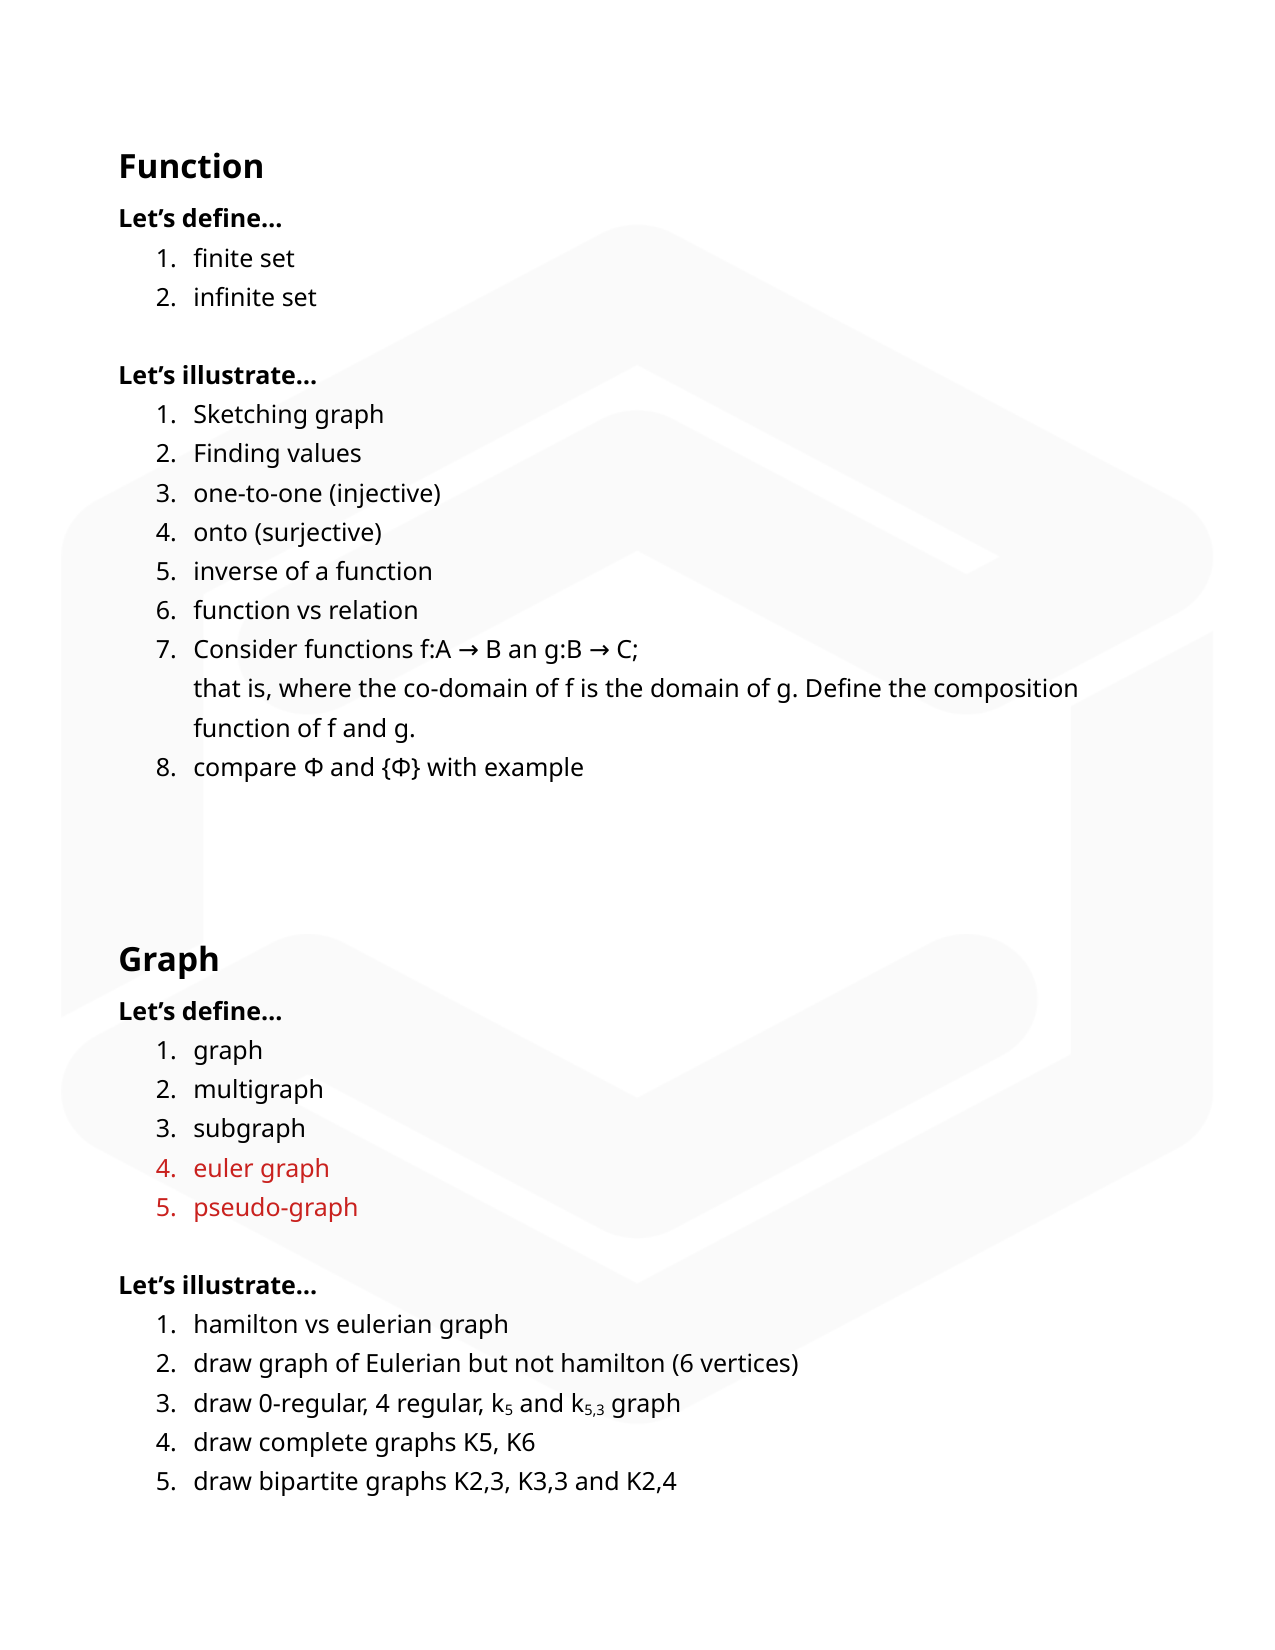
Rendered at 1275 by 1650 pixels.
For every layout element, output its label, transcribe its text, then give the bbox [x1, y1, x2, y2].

text Let’s illustrate… [118, 358, 1157, 392]
text Let’s define… [118, 993, 1157, 1028]
list graph [156, 1033, 1157, 1067]
list multigraph [156, 1072, 1157, 1106]
list draw bipartite graphs K2,3, K3,3 and K2,4 [156, 1463, 1157, 1498]
list finite set [156, 240, 1157, 274]
subtitle Function [118, 143, 1157, 188]
list Finding values [156, 436, 1157, 470]
list draw 0-regular, 4 regular, k5 and k5,3 graph [156, 1385, 1157, 1419]
list euler graph [156, 1150, 1157, 1184]
list Sketching graph [156, 397, 1157, 431]
list subgraph [156, 1111, 1157, 1145]
text Let’s define… [118, 201, 1157, 235]
list draw complete graphs K5, K6 [156, 1424, 1157, 1458]
list onto (surjective) [156, 514, 1157, 548]
list draw graph of Eulerian but not hamilton (6 vertices) [156, 1346, 1157, 1380]
list compare Φ and {Φ} with example [156, 749, 1157, 783]
list pseudo-graph [156, 1189, 1157, 1223]
list one-to-one (injective) [156, 475, 1157, 509]
text Let’s illustrate… [118, 1268, 1157, 1302]
list function vs relation [156, 593, 1157, 627]
list infinite set [156, 279, 1157, 313]
list hamilton vs eulerian graph [156, 1307, 1157, 1341]
list inverse of a function [156, 553, 1157, 588]
subtitle Graph [118, 936, 1157, 981]
list Consider functions f:A → B an g:B → C; that is, where the co-domain of f is the domain of g. Define the composition function of f and g. [156, 632, 1157, 744]
